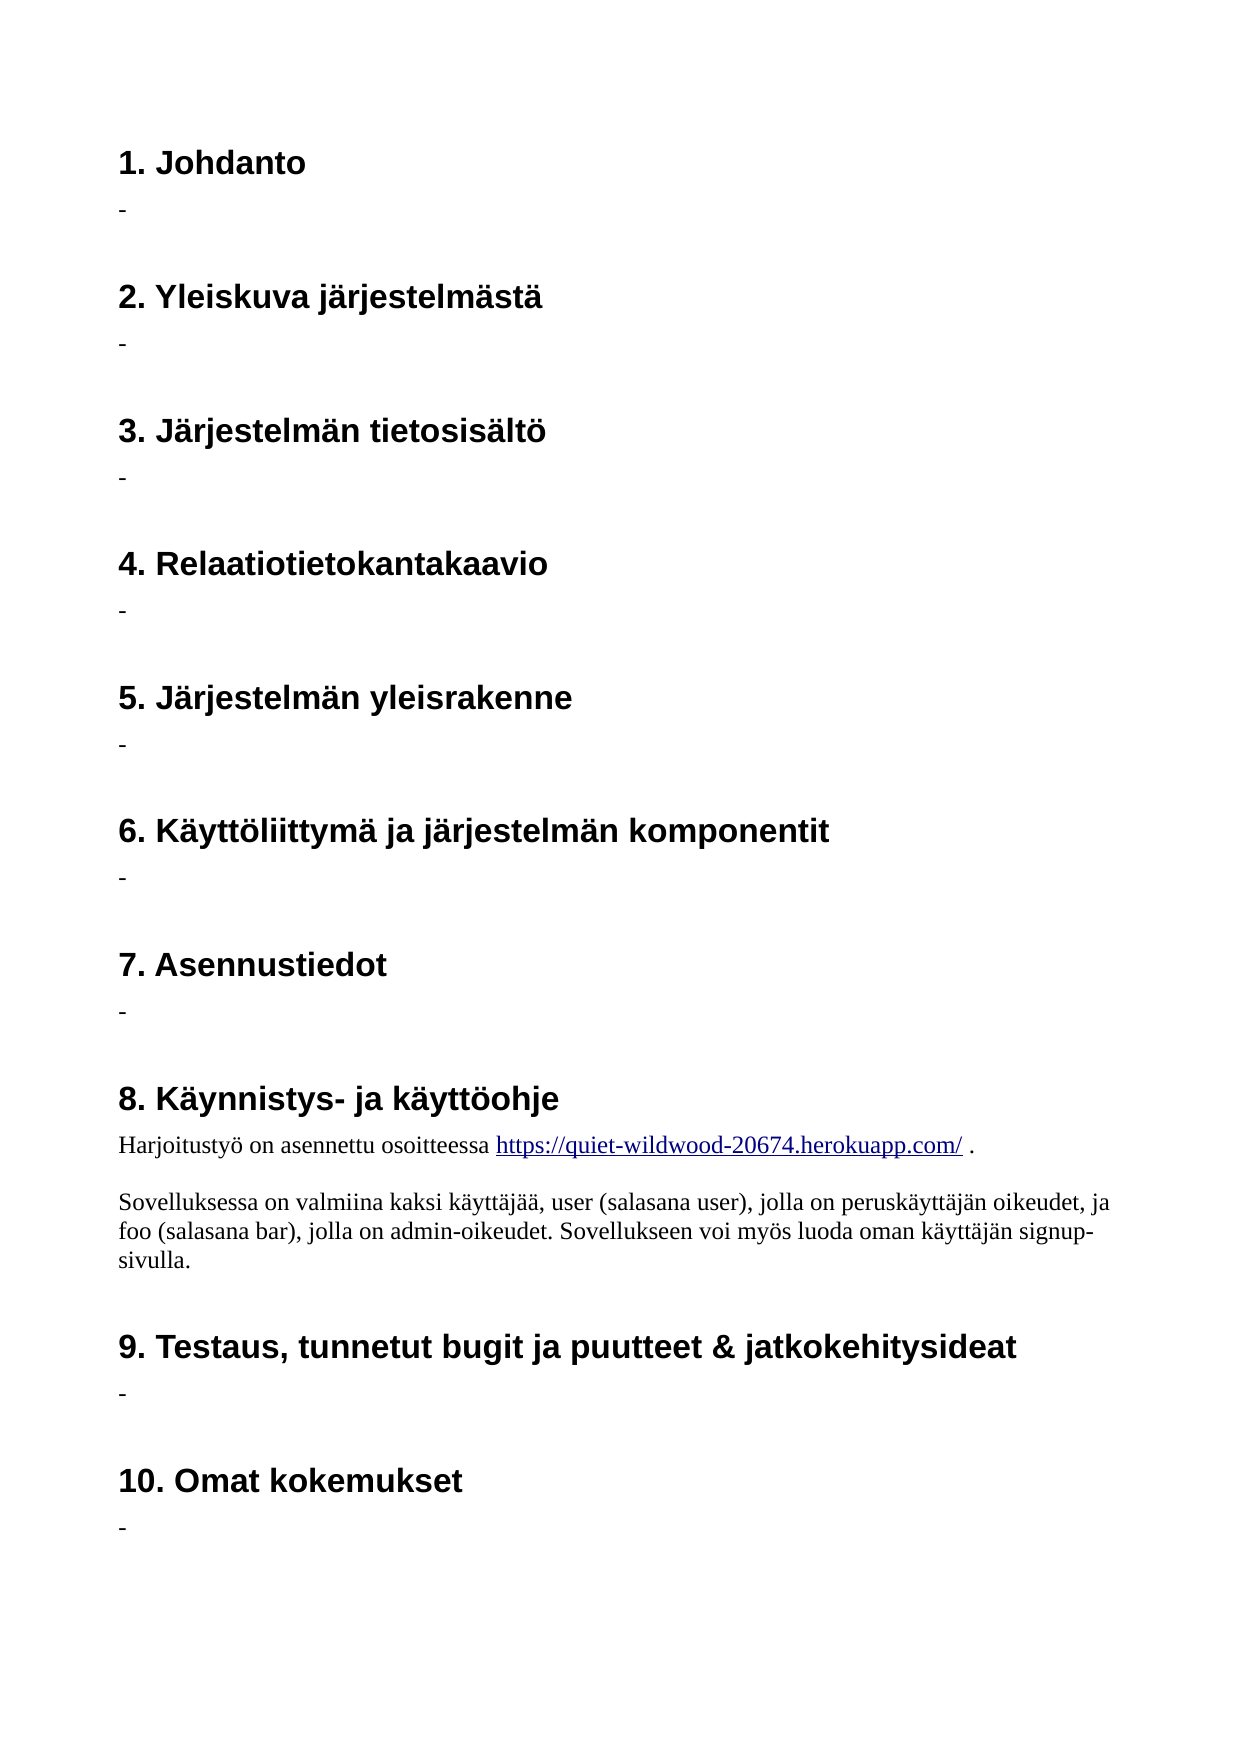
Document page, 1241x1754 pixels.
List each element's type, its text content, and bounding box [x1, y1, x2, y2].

text - [118, 595, 1122, 624]
text - [118, 729, 1122, 758]
text - [118, 1378, 1122, 1407]
subtitle 8. Käynnistys- ja käyttöohje [118, 1079, 1122, 1117]
text - [118, 328, 1122, 357]
subtitle 5. Järjestelmän yleisrakenne [118, 678, 1122, 716]
text - [118, 996, 1122, 1025]
subtitle 9. Testaus, tunnetut bugit ja puutteet & jatkokehitysideat [118, 1327, 1122, 1366]
text Sovelluksessa on valmiina kaksi käyttäjää, user (salasana user), jolla on peruskäyttäjän oikeudet, ja foo (salasana bar), jolla on admin-oikeudet. Sovellukseen voi myös luoda oman käyttäjän signup-sivulla. [118, 1187, 1122, 1273]
text - [118, 1512, 1122, 1541]
text Harjoitustyö on asennettu osoitteessa https://quiet-wildwood-20674.herokuapp.com/ . [118, 1130, 1122, 1158]
subtitle 2. Yleiskuva järjestelmästä [118, 277, 1122, 315]
text - [118, 862, 1122, 891]
subtitle 4. Relaatiotietokantakaavio [118, 544, 1122, 583]
text - [118, 462, 1122, 490]
subtitle 6. Käyttöliittymä ja järjestelmän komponentit [118, 811, 1122, 850]
text - [118, 194, 1122, 223]
subtitle 7. Asennustiedot [118, 945, 1122, 984]
subtitle 10. Omat kokemukset [118, 1461, 1122, 1499]
subtitle 3. Järjestelmän tietosisältö [118, 410, 1122, 449]
subtitle 1. Johdanto [118, 143, 1122, 182]
